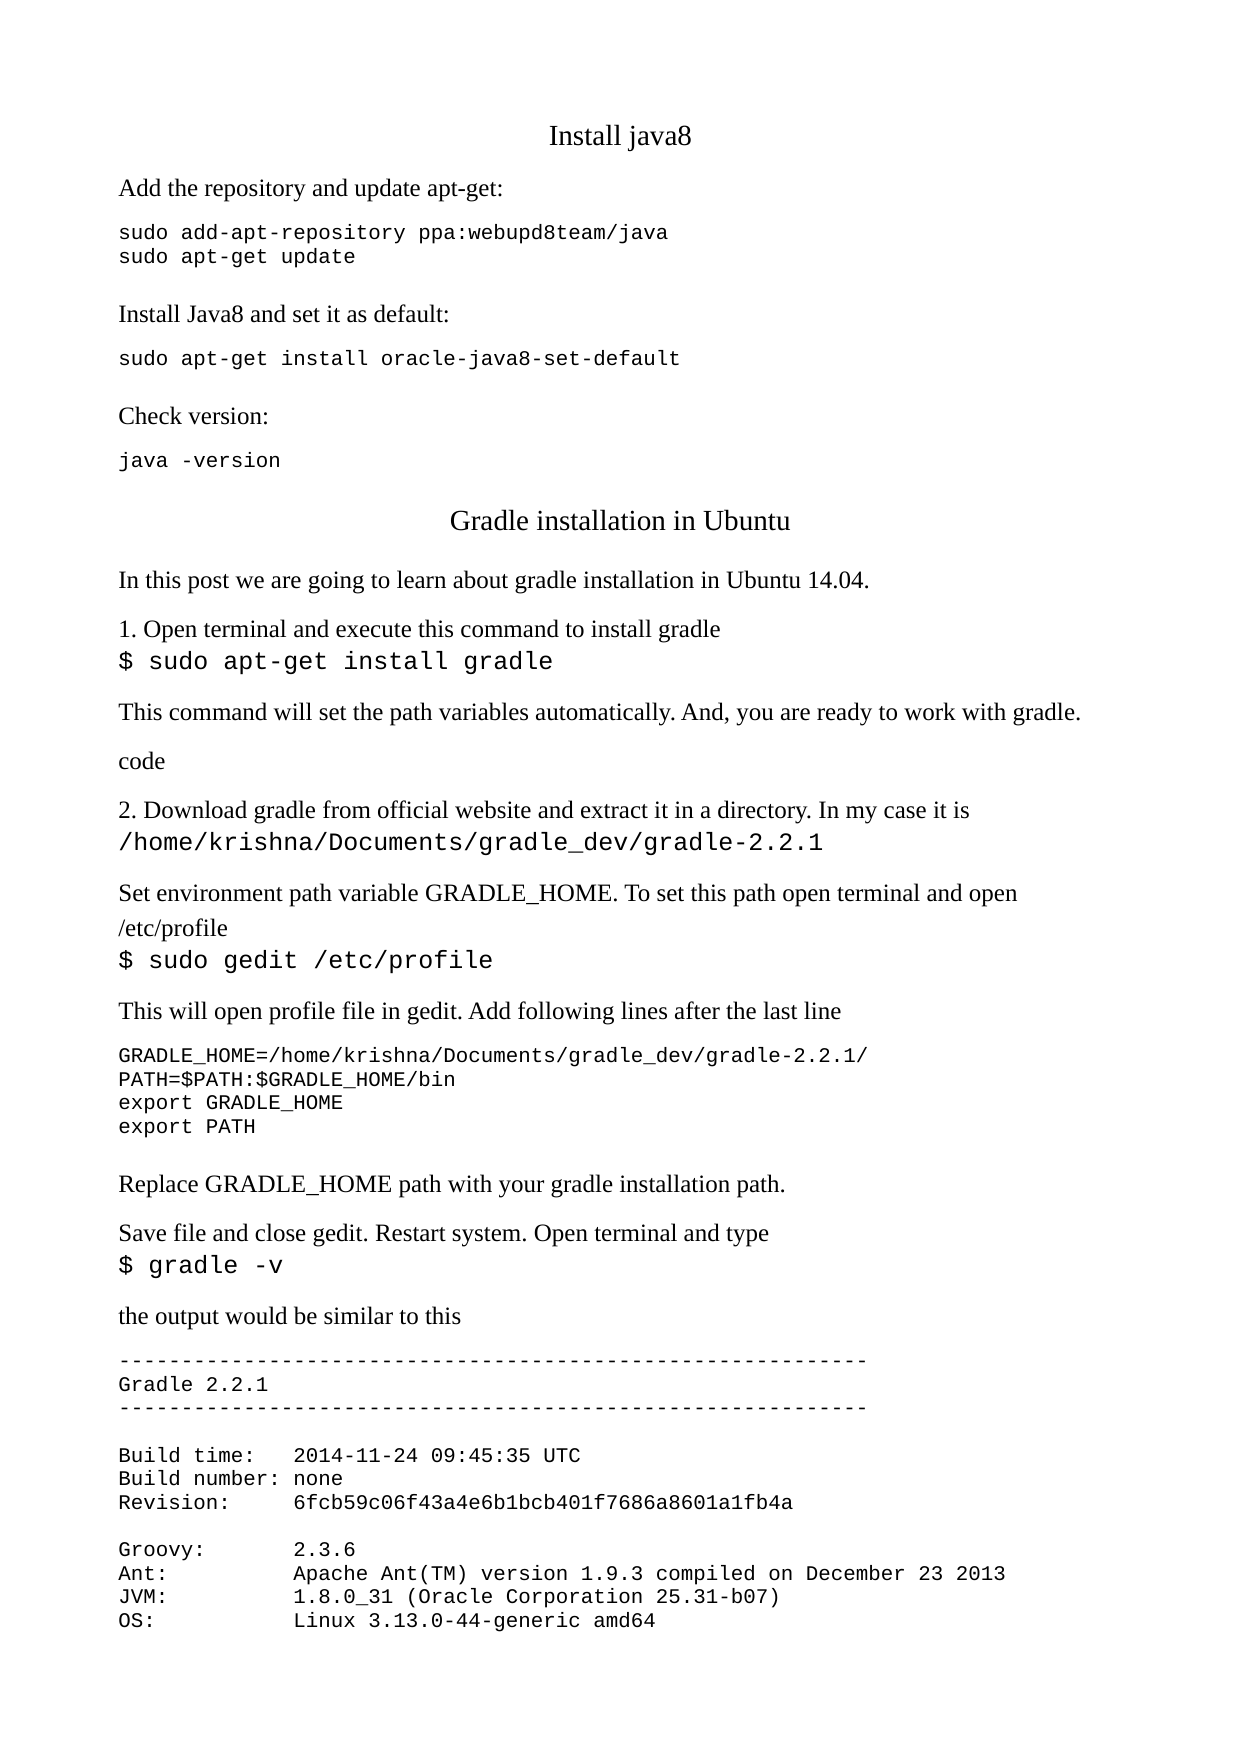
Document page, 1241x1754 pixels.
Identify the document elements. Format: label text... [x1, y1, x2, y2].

text Gradle 2.2.1 [118, 1374, 1122, 1397]
text Set environment path variable GRADLE_HOME. To set this path open terminal and open /etc/profile $ sudo gedit /etc/profile [118, 878, 1122, 976]
text code [118, 746, 1122, 775]
text sudo add-apt-repository ppa:webupd8team/java [118, 222, 1122, 246]
text Build time: 2014-11-24 09:45:35 UTC [118, 1444, 1122, 1468]
text This will open profile file in gedit. Add following lines after the last line [118, 996, 1122, 1024]
text ------------------------------------------------------------ [118, 1350, 1122, 1374]
text Groovy: 2.3.6 [118, 1539, 1122, 1563]
text export PATH [118, 1116, 1122, 1139]
text Revision: 6fcb59c06f43a4e6b1bcb401f7686a8601a1fb4a [118, 1492, 1122, 1516]
text Replace GRADLE_HOME path with your gradle installation path. [118, 1169, 1122, 1198]
text Install java8 [118, 118, 1122, 152]
text In this post we are going to learn about gradle installation in Ubuntu 14.04. [118, 565, 1122, 594]
text OS: Linux 3.13.0-44-generic amd64 [118, 1610, 1122, 1634]
text sudo apt-get install oracle-java8-set-default [118, 348, 1122, 371]
text Ant: Apache Ant(TM) version 1.9.3 compiled on December 23 2013 [118, 1563, 1122, 1586]
text PATH=$PATH:$GRADLE_HOME/bin [118, 1068, 1122, 1092]
text GRADLE_HOME=/home/krishna/Documents/gradle_dev/gradle-2.2.1/ [118, 1045, 1122, 1068]
text 1. Open terminal and execute this command to install gradle $ sudo apt-get install gradle [118, 614, 1122, 677]
text Gradle installation in Ubuntu [118, 503, 1122, 537]
text Install Java8 and set it as default: [118, 299, 1122, 327]
text This command will set the path variables automatically. And, you are ready to work with gradle. [118, 697, 1122, 726]
text sudo apt-get update [118, 246, 1122, 269]
text Save file and close gedit. Restart system. Open terminal and type $ gradle -v [118, 1218, 1122, 1281]
text Add the repository and update apt-get: [118, 173, 1122, 202]
text ------------------------------------------------------------ [118, 1397, 1122, 1421]
text Check version: [118, 401, 1122, 430]
text JVM: 1.8.0_31 (Oracle Corporation 25.31-b07) [118, 1586, 1122, 1610]
text Build number: none [118, 1468, 1122, 1492]
text export GRADLE_HOME [118, 1092, 1122, 1116]
text java -version [118, 450, 1122, 474]
text the output would be similar to this [118, 1301, 1122, 1330]
text 2. Download gradle from official website and extract it in a directory. In my case it is /home/krishna/Documents/gradle_dev/gradle-2.2.1 [118, 796, 1122, 858]
